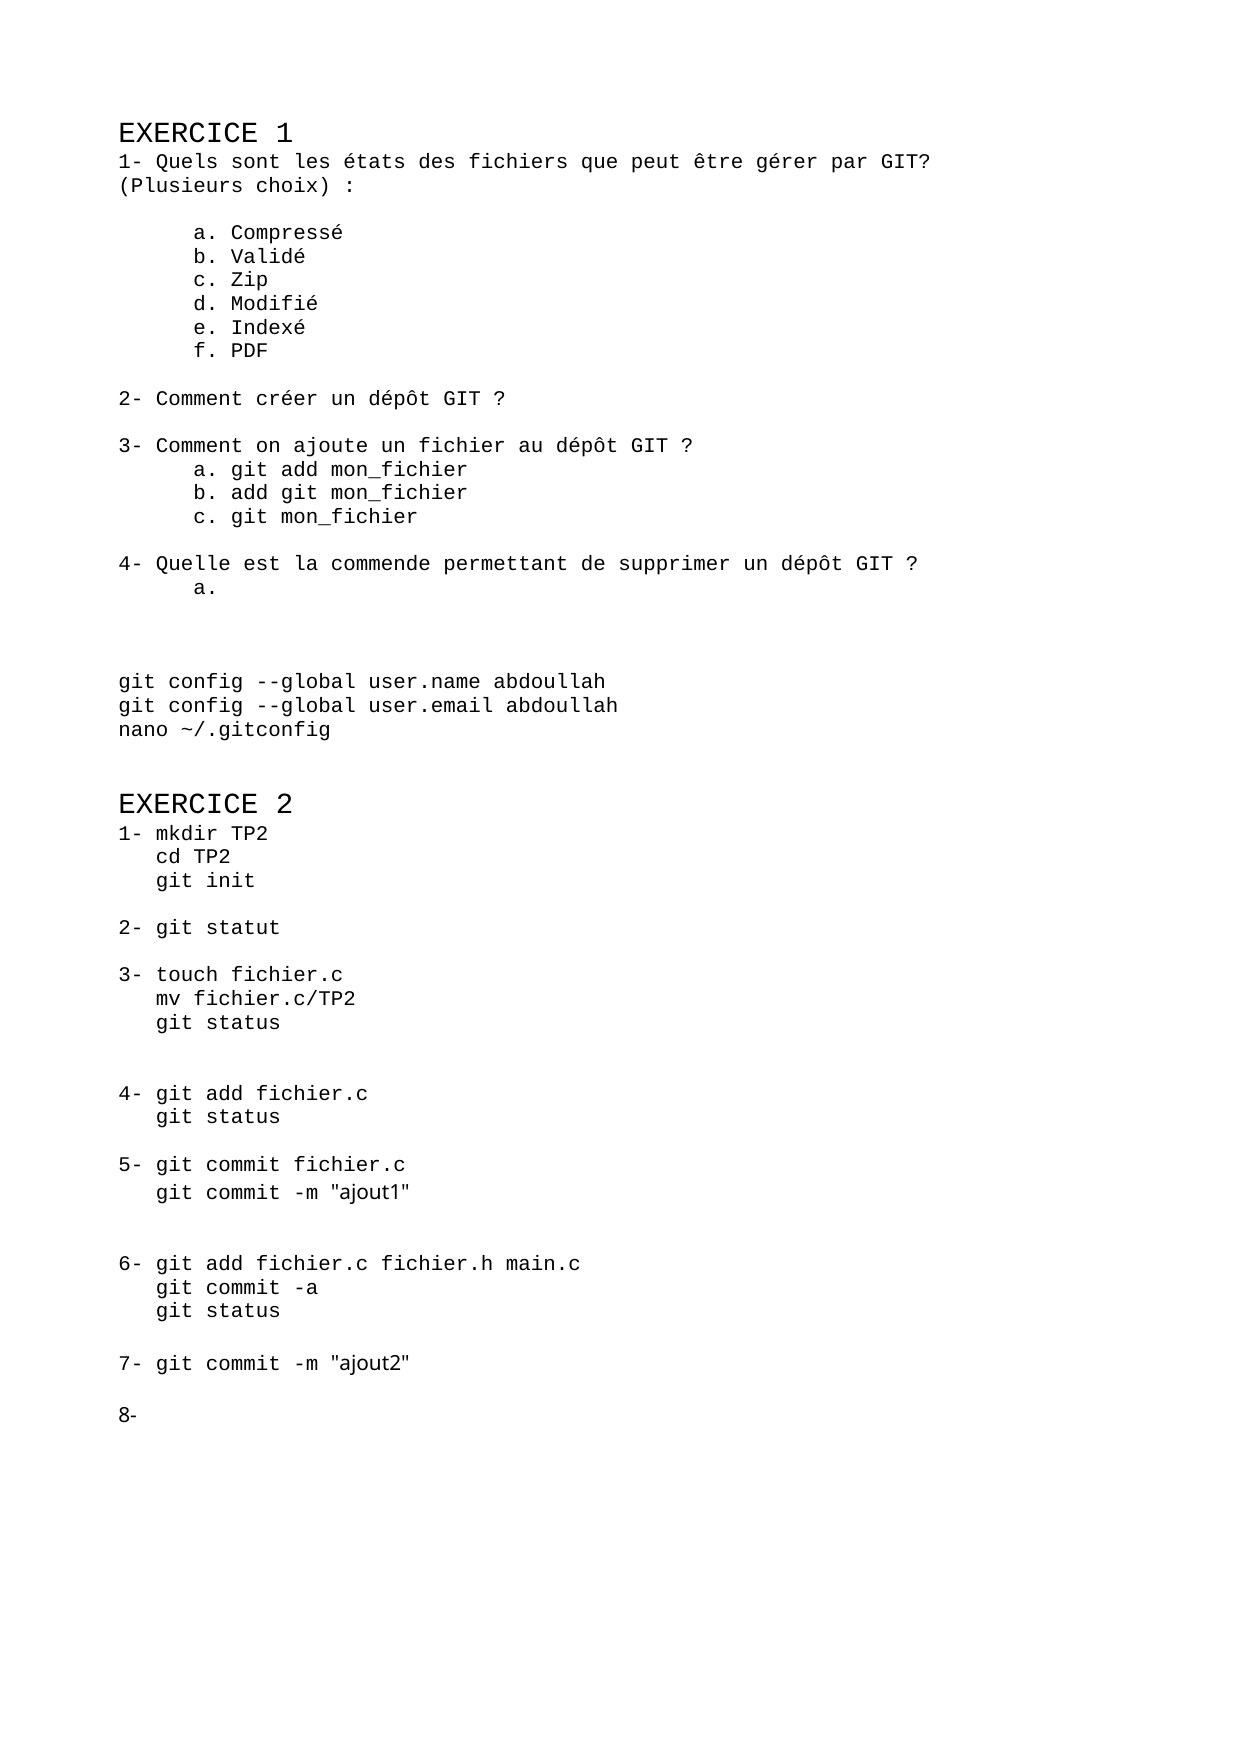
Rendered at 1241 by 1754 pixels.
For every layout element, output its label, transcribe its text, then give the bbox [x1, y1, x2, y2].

text git commit -m "ajout1" [118, 1177, 1122, 1206]
text 7- git commit -m "ajout2" [118, 1348, 1122, 1376]
text a. Compressé [118, 222, 1122, 246]
text (Plusieurs choix) : [118, 175, 1122, 198]
text 2- Comment créer un dépôt GIT ? [118, 388, 1122, 411]
text EXERCICE 2 [118, 789, 1122, 823]
text a. [118, 577, 1122, 600]
text a. git add mon_fichier [118, 458, 1122, 482]
text 6- git add fichier.c fichier.h main.c [118, 1253, 1122, 1277]
text 8- [118, 1400, 1122, 1428]
text git config --global user.email abdoullah [118, 695, 1122, 719]
text e. Indexé [118, 317, 1122, 340]
text c. git mon_fichier [118, 506, 1122, 529]
text git config --global user.name abdoullah [118, 671, 1122, 695]
text b. add git mon_fichier [118, 482, 1122, 506]
text nano ~/.gitconfig [118, 719, 1122, 742]
text git status [118, 1012, 1122, 1035]
text git commit -a [118, 1277, 1122, 1300]
text git init [118, 870, 1122, 893]
text c. Zip [118, 269, 1122, 293]
text 1- Quels sont les états des fichiers que peut être gérer par GIT? [118, 151, 1122, 175]
text d. Modifié [118, 293, 1122, 317]
text 1- mkdir TP2 [118, 823, 1122, 846]
text f. PDF [118, 340, 1122, 364]
text git status [118, 1106, 1122, 1130]
text 3- Comment on ajoute un fichier au dépôt GIT ? [118, 435, 1122, 458]
text b. Validé [118, 246, 1122, 269]
text 5- git commit fichier.c [118, 1154, 1122, 1177]
text cd TP2 [118, 846, 1122, 870]
text 3- touch fichier.c [118, 964, 1122, 988]
text git status [118, 1300, 1122, 1324]
text 2- git statut [118, 917, 1122, 941]
text EXERCICE 1 [118, 118, 1122, 151]
text 4- git add fichier.c [118, 1083, 1122, 1106]
text mv fichier.c/TP2 [118, 988, 1122, 1012]
text 4- Quelle est la commende permettant de supprimer un dépôt GIT ? [118, 553, 1122, 577]
